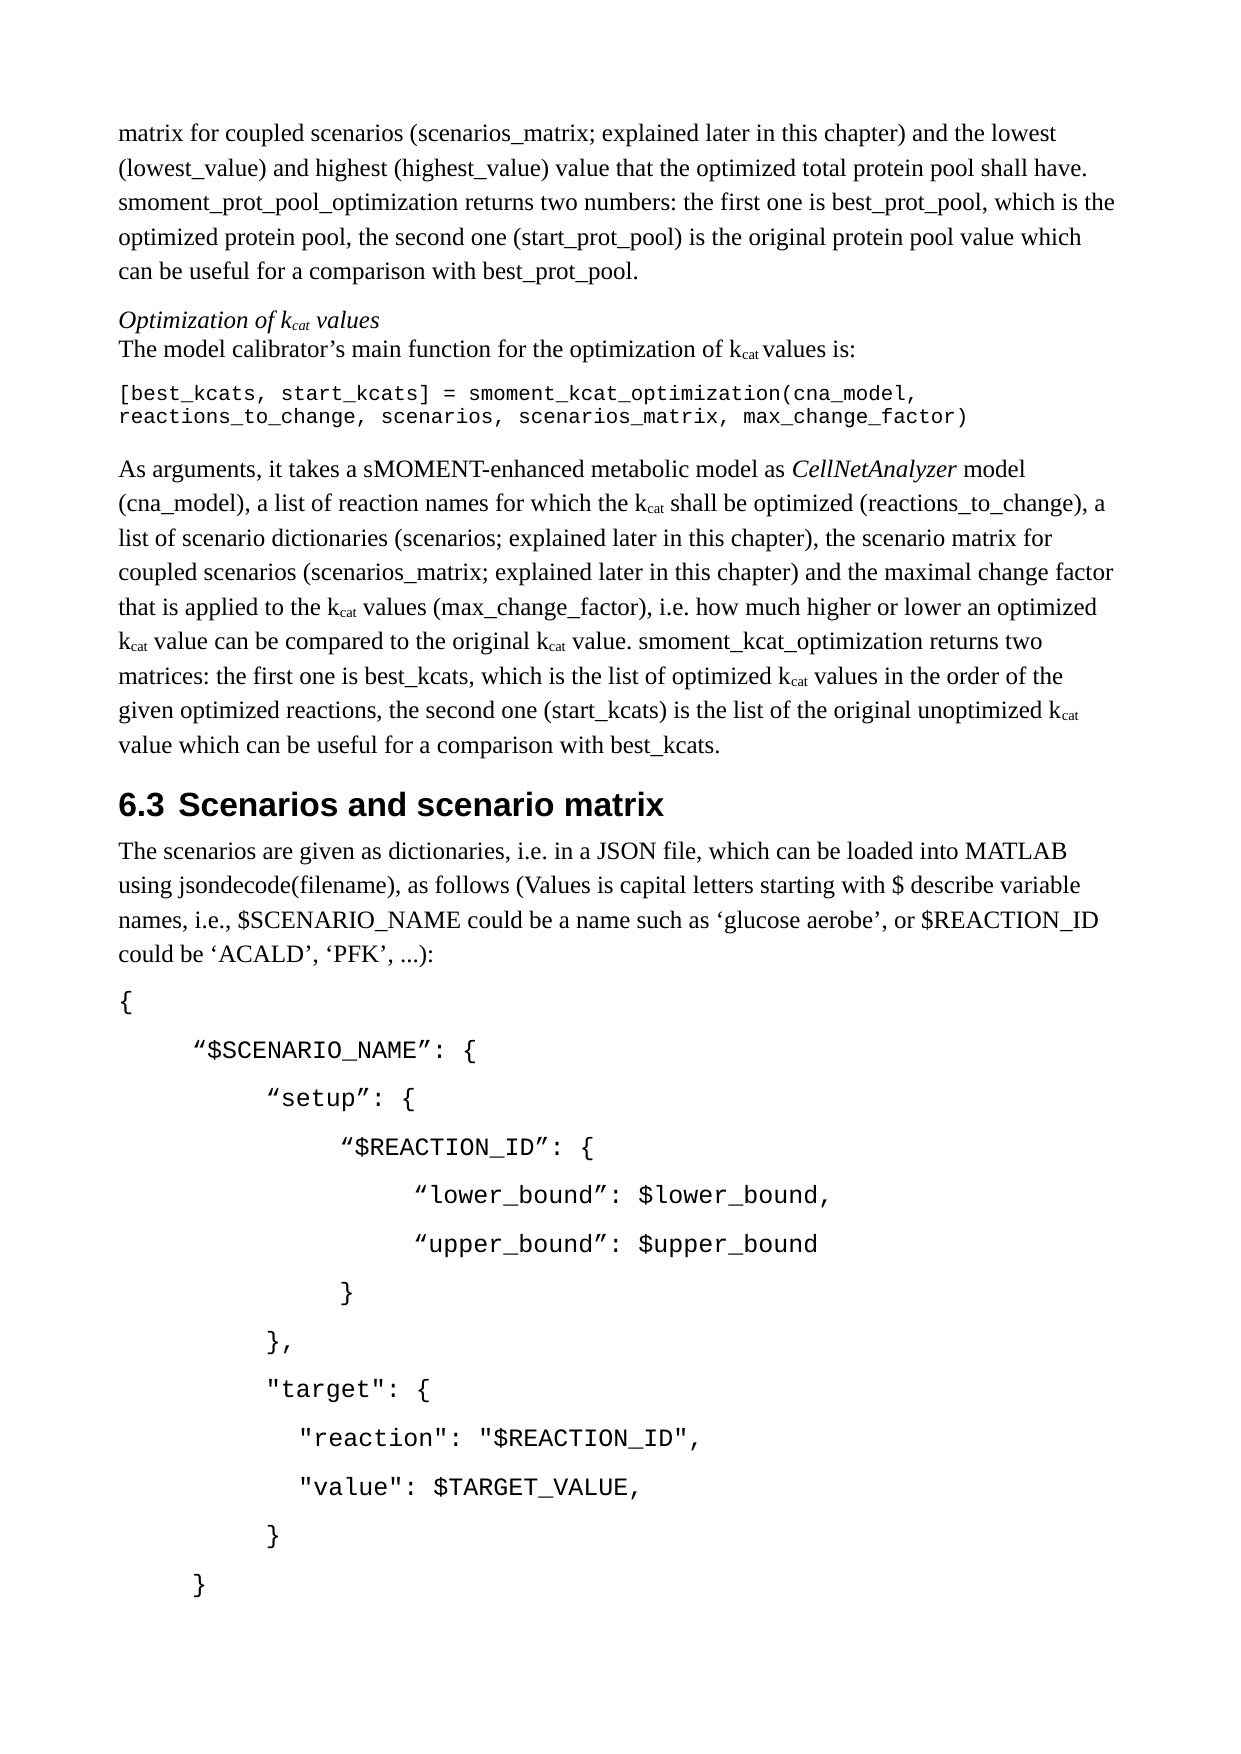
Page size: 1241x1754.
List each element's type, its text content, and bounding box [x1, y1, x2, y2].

text "value": $TARGET_VALUE, [118, 1474, 1122, 1502]
text Optimization of kcat values [118, 305, 1122, 334]
text “$REACTION_ID”: { [118, 1134, 1122, 1163]
text “$SCENARIO_NAME”: { [118, 1037, 1122, 1066]
text [best_kcats, start_kcats] = smoment_kcat_optimization(cna_model, reactions_to_change, scenarios, scenarios_matrix, max_change_factor) [118, 383, 1122, 430]
text The model calibrator’s main function for the optimization of kcat values is: [118, 334, 1122, 363]
text The scenarios are given as dictionaries, i.e. in a JSON file, which can be loaded into MATLAB using jsondecode(filename), as follows (Values is capital letters starting with $ describe variable names, i.e., $SCENARIO_NAME could be a name such as ‘glucose aerobe’, or $REACTION_ID could be ‘ACALD’, ‘PFK’, ...): [118, 836, 1122, 968]
text { [118, 989, 1122, 1017]
text "target": { [118, 1377, 1122, 1405]
text "reaction": "$REACTION_ID", [118, 1426, 1122, 1454]
subtitle Scenarios and scenario matrix [118, 785, 1122, 824]
text “lower_bound”: $lower_bound, [118, 1183, 1122, 1211]
text matrix for coupled scenarios (scenarios_matrix; explained later in this chapter) and the lowest (lowest_value) and highest (highest_value) value that the optimized total protein pool shall have. smoment_prot_pool_optimization returns two numbers: the first one is best_prot_pool, which is the optimized protein pool, the second one (start_prot_pool) is the original protein pool value which can be useful for a comparison with best_prot_pool. [118, 118, 1122, 285]
text As arguments, it takes a sMOMENT-enhanced metabolic model as CellNetAnalyzer model (cna_model), a list of reaction names for which the kcat shall be optimized (reactions_to_change), a list of scenario dictionaries (scenarios; explained later in this chapter), the scenario matrix for coupled scenarios (scenarios_matrix; explained later in this chapter) and the maximal change factor that is applied to the kcat values (max_change_factor), i.e. how much higher or lower an optimized kcat value can be compared to the original kcat value. smoment_kcat_optimization returns two matrices: the first one is best_kcats, which is the list of optimized kcat values in the order of the given optimized reactions, the second one (start_kcats) is the list of the original unoptimized kcat value which can be useful for a comparison with best_kcats. [118, 454, 1122, 758]
text “setup”: { [118, 1086, 1122, 1114]
text “upper_bound”: $upper_bound [118, 1231, 1122, 1260]
text }, [118, 1328, 1122, 1357]
text } [118, 1280, 1122, 1308]
text } [118, 1523, 1122, 1551]
text } [118, 1571, 1122, 1599]
